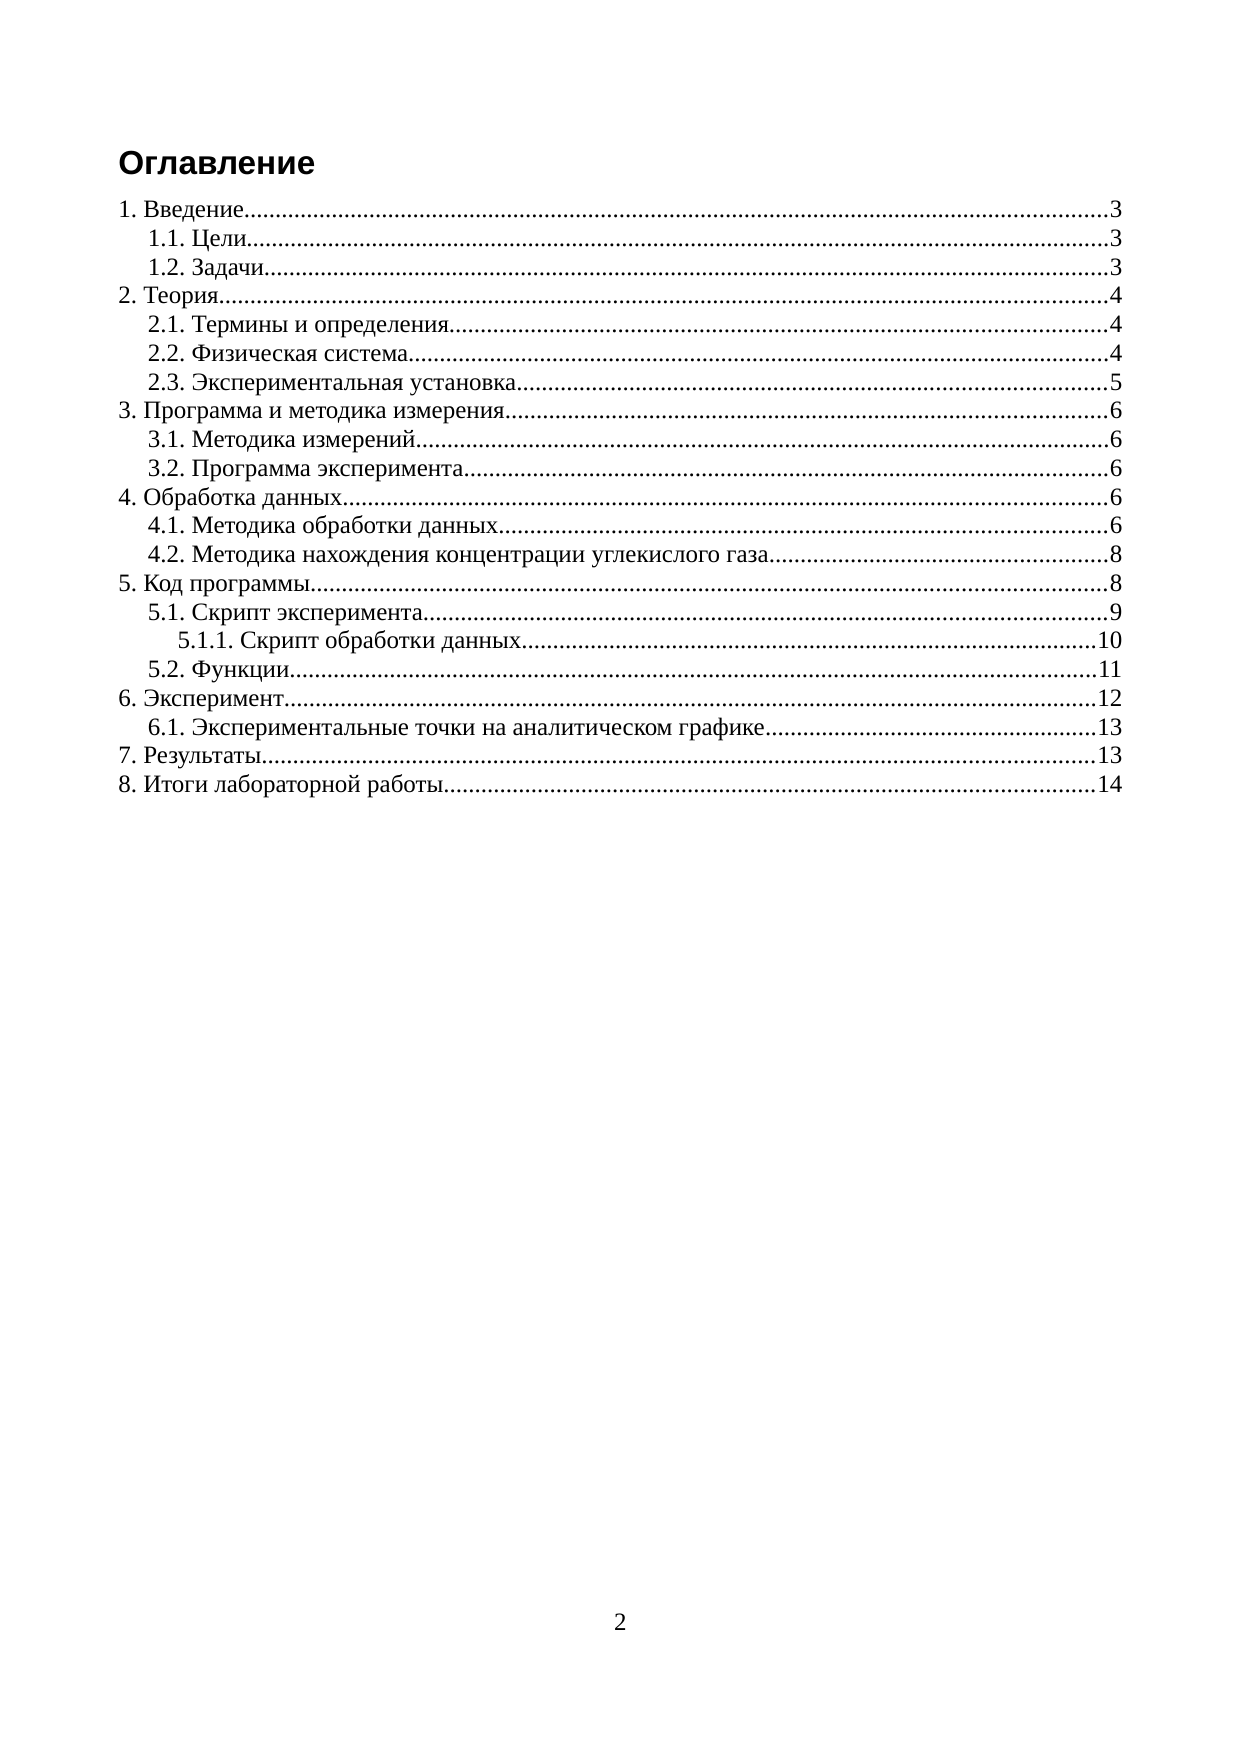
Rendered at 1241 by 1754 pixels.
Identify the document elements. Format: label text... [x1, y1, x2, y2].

text 1. Введение 3 [118, 194, 1122, 223]
text 5. Код программы 8 [118, 568, 1122, 597]
text 7. Результаты 13 [118, 740, 1122, 769]
text 4.2. Методика нахождения концентрации углекислого газа 8 [148, 539, 1122, 568]
text 2.2. Физическая система 4 [148, 338, 1122, 367]
text 3.1. Методика измерений 6 [148, 424, 1122, 453]
text 5.1. Скрипт эксперимента 9 [148, 597, 1122, 625]
text 6. Эксперимент 12 [118, 683, 1122, 712]
text 3. Программа и методика измерения 6 [118, 395, 1122, 424]
text 2.3. Экспериментальная установка 5 [148, 367, 1122, 395]
text 4. Обработка данных 6 [118, 482, 1122, 510]
text 8. Итоги лабораторной работы 14 [118, 769, 1122, 798]
text 3.2. Программа эксперимента 6 [148, 453, 1122, 482]
text 4.1. Методика обработки данных 6 [148, 510, 1122, 539]
text 2. Теория 4 [118, 280, 1122, 309]
subtitle Оглавление [118, 143, 1122, 182]
text 1.2. Задачи 3 [148, 252, 1122, 280]
text 2.1. Термины и определения 4 [148, 309, 1122, 338]
text 5.1.1. Скрипт обработки данных 10 [177, 625, 1122, 654]
text 5.2. Функции 11 [148, 654, 1122, 683]
text 6.1. Экспериментальные точки на аналитическом графике 13 [148, 712, 1122, 740]
text 1.1. Цели 3 [148, 223, 1122, 252]
